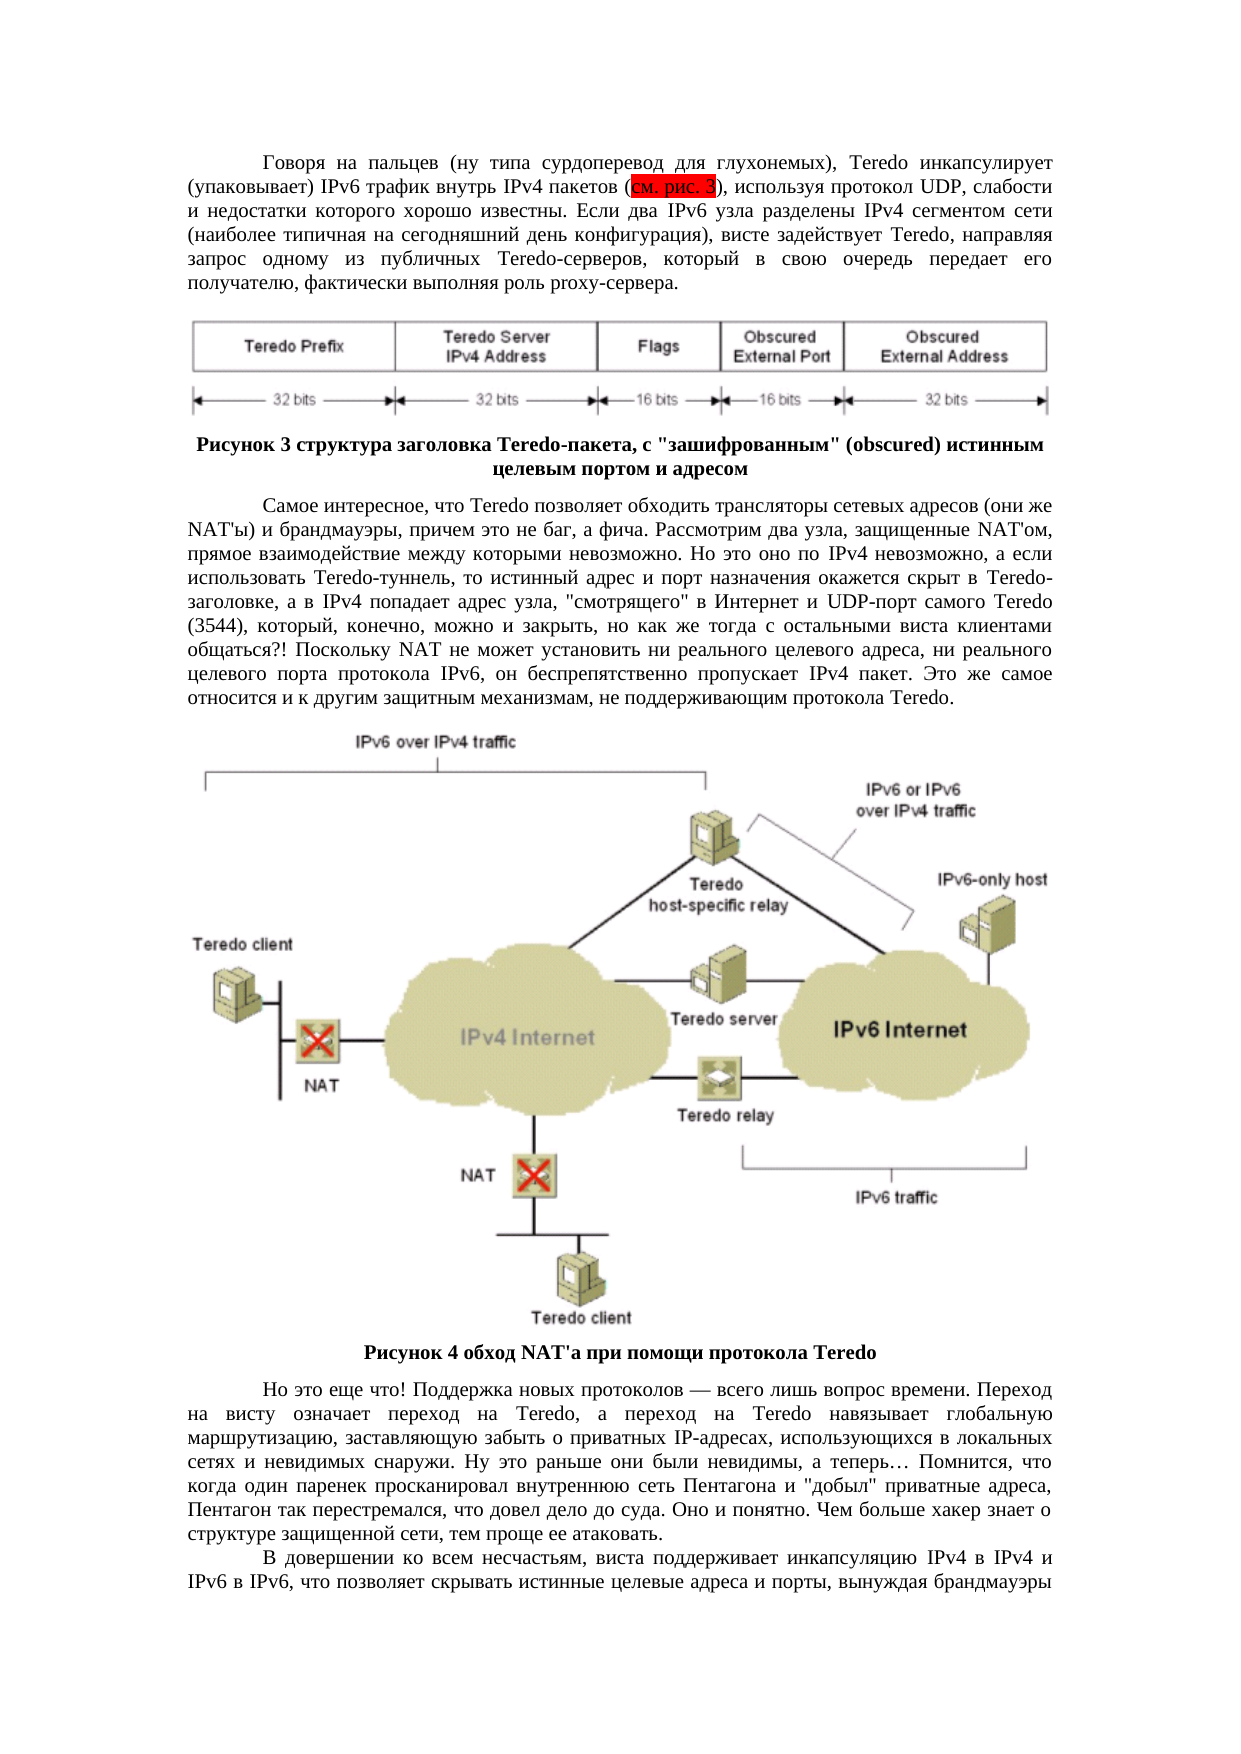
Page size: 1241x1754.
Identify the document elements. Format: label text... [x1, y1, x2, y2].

text Рисунок 3 структура заголовка Teredo-пакета, с "зашифрованным" (obscured) истинным целевым портом и адресом [187, 432, 1053, 480]
picture [188, 733, 1053, 1328]
text В довершении ко всем несчастьям, виста поддерживает инкапсуляцию IPv4 в IPv4 и IPv6 в IPv6, что позволяет скрывать истинные целевые адреса и порты, вынуждая брандмауэры [187, 1545, 1053, 1593]
text Говоря на пальцев (ну типа сурдоперевод для глухонемых), Teredo инкапсулирует (упаковывает) IPv6 трафик внутрь IPv4 пакетов (см. рис. 3), используя протокол UDP, слабости и недостатки которого хорошо известны. Если два IPv6 узла разделены IPv4 сегментом сети (наиболее типичная на сегодняшний день конфигурация), висте задействует Teredo, направляя запрос одному из публичных Teredo-серверов, который в свою очередь передает его получателю, фактически выполняя роль proxy-сервера. [187, 150, 1053, 294]
text Но это еще что! Поддержка новых протоколов — всего лишь вопрос времени. Переход на висту означает переход на Teredo, а переход на Teredo навязывает глобальную маршрутизацию, заставляющую забыть о приватных IP-адресах, использующихся в локальных сетях и невидимых снаружи. Ну это раньше они были невидимы, а теперь… Помнится, что когда один паренек просканировал внутреннюю сеть Пентагона и "добыл" приватные адреса, Пентагон так перестремался, что довел дело до суда. Оно и понятно. Чем больше хакер знает о структуре защищенной сети, тем проще ее атаковать. [187, 1376, 1053, 1545]
text Рисунок 4 обход NAT'а при помощи протокола Teredo [187, 1340, 1053, 1364]
text Самое интересное, что Teredo позволяет обходить трансляторы сетевых адресов (они же NAT'ы) и брандмауэры, причем это не баг, а фича. Рассмотрим два узла, защищенные NAT'ом, прямое взаимодействие между которыми невозможно. Но это оно по IPv4 невозможно, а если использовать Teredo-туннель, то истинный адрес и порт назначения окажется скрыт в Teredo-заголовке, а в IPv4 попадает адрес узла, "смотрящего" в Интернет и UDP-порт самого Teredo (3544), который, конечно, можно и закрыть, но как же тогда с остальными виста клиентами общаться?! Поскольку NAT не может установить ни реального целевого адреса, ни реального целевого порта протокола IPv6, он беспрепятственно пропускает IPv4 пакет. Это же самое относится и к другим защитным механизмам, не поддерживающим протокола Teredo. [187, 493, 1053, 709]
picture [188, 318, 1053, 420]
